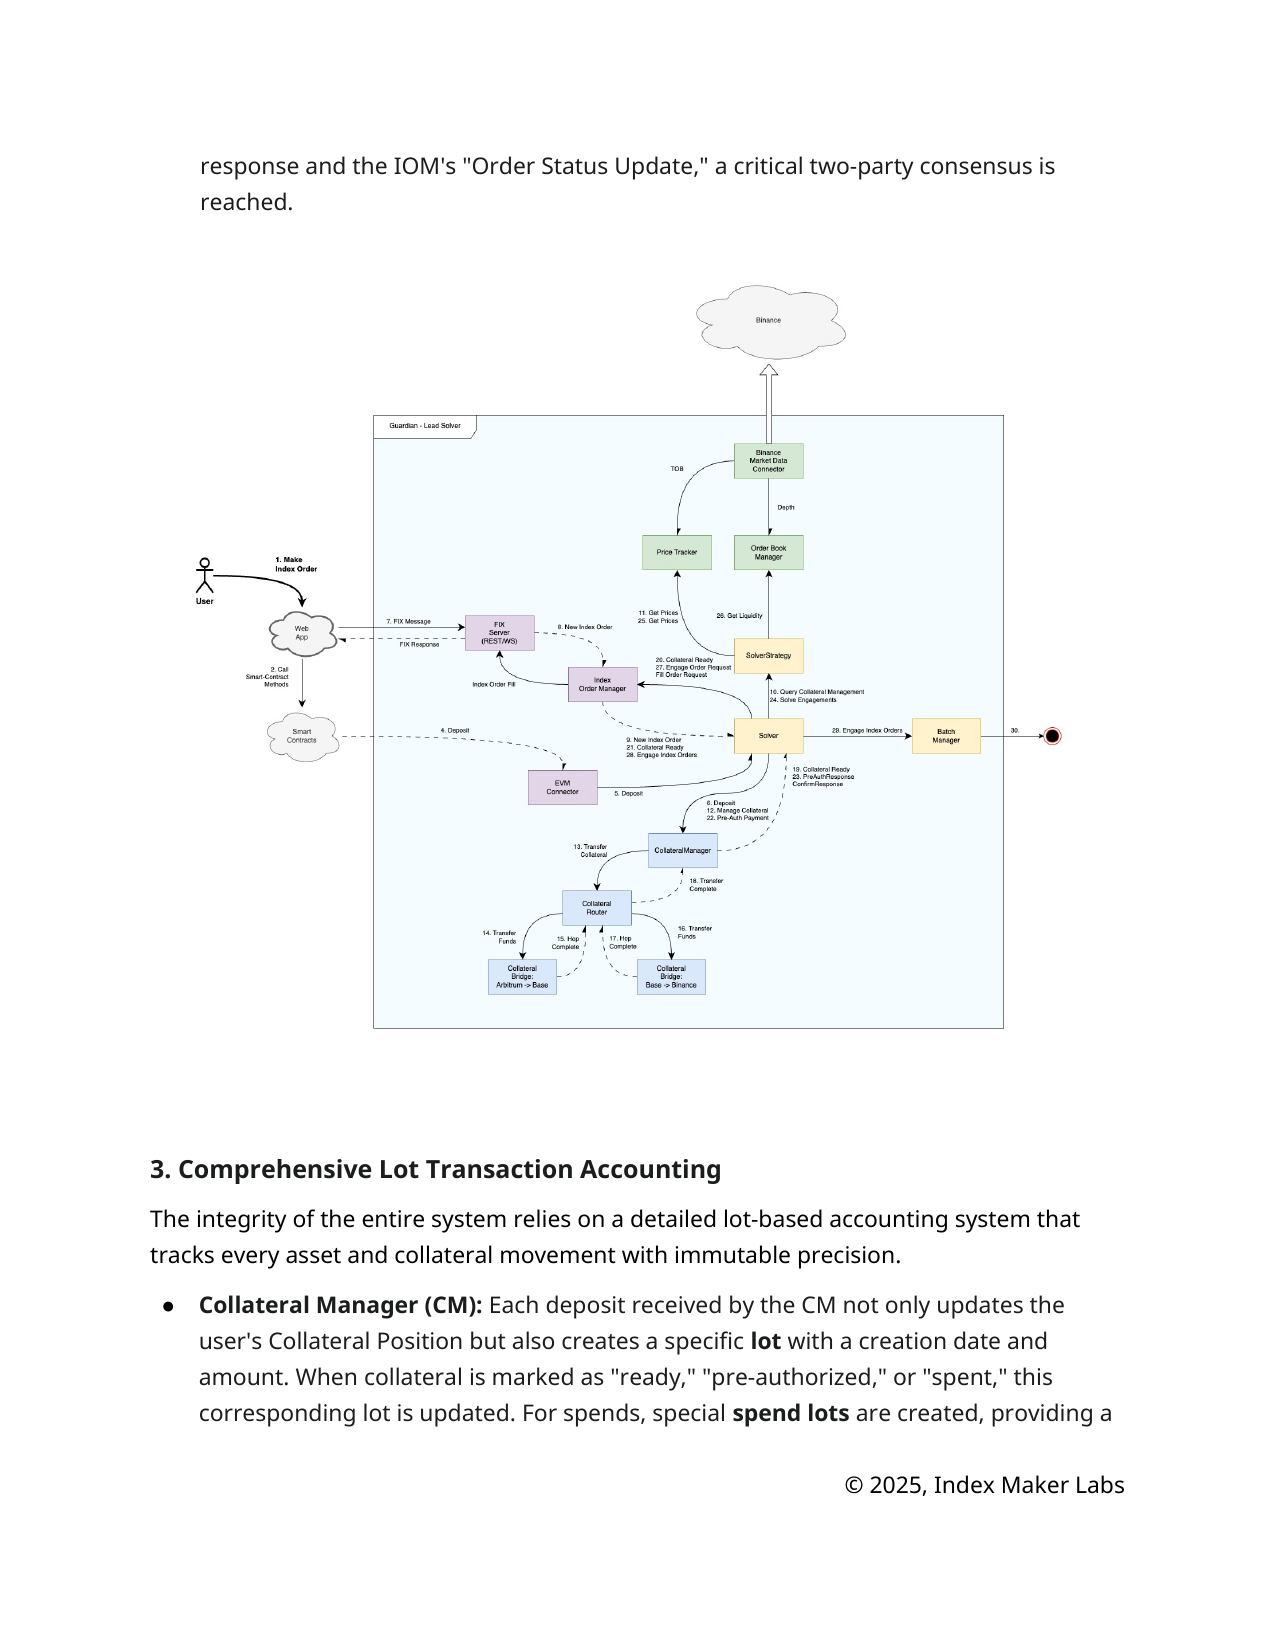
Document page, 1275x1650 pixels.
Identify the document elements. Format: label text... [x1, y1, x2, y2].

subtitle 3. Comprehensive Lot Transaction Accounting [150, 1151, 1125, 1185]
picture [140, 222, 1116, 1084]
list response and the IOM's "Order Status Update," a critical two-party consensus is reached. [162, 150, 1125, 217]
text The integrity of the entire system relies on a detailed lot-based accounting system that tracks every asset and collateral movement with immutable precision. [150, 1203, 1125, 1270]
list Collateral Manager (CM): Each deposit received by the CM not only updates the user's Collateral Position but also creates a specific lot with a creation date and amount. When collateral is marked as "ready," "pre-authorized," or "spent," this corresponding lot is updated. For spends, special spend lots are created, providing a [161, 1289, 1125, 1428]
